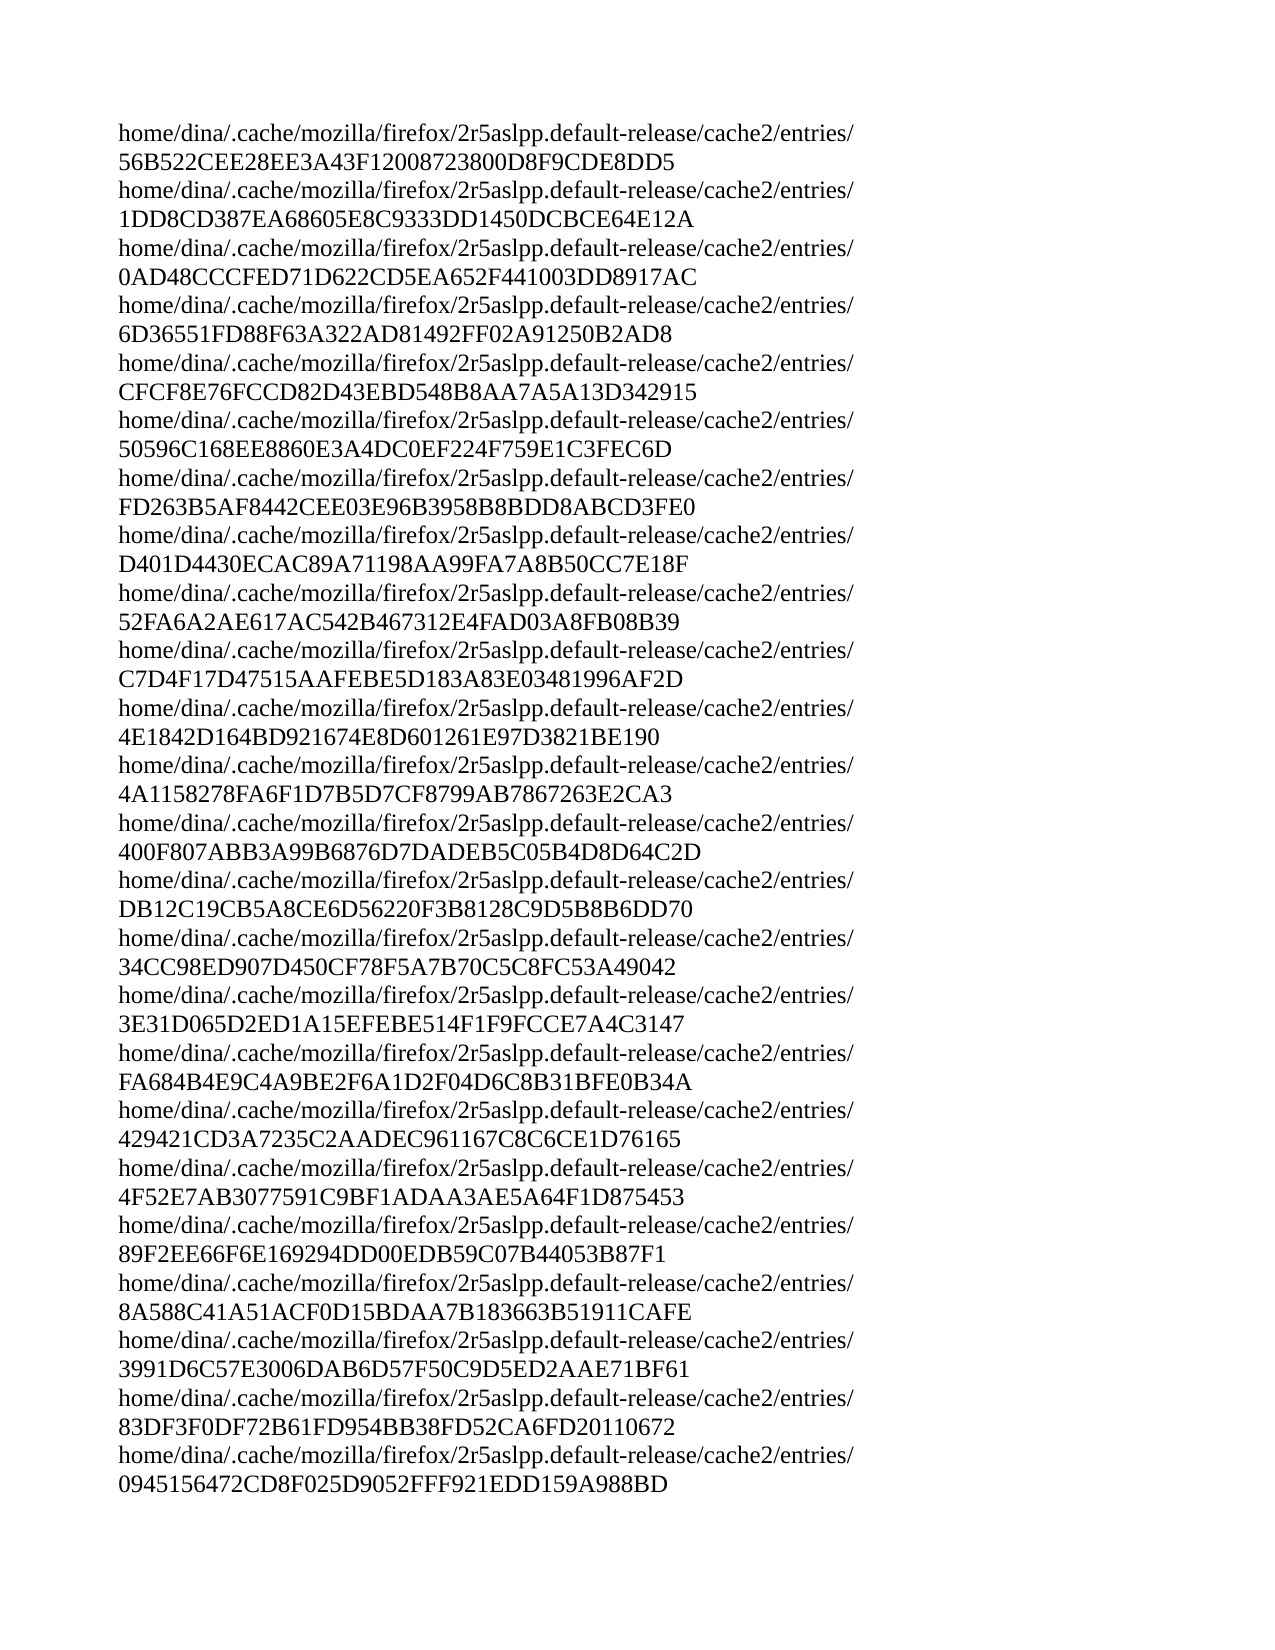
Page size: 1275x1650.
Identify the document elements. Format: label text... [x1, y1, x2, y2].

text home/dina/.cache/mozilla/firefox/2r5aslpp.default-release/cache2/entries/FA684B4E9C4A9BE2F6A1D2F04D6C8B31BFE0B34A [118, 1038, 1157, 1096]
text home/dina/.cache/mozilla/firefox/2r5aslpp.default-release/cache2/entries/FD263B5AF8442CEE03E96B3958B8BDD8ABCD3FE0 [118, 463, 1157, 521]
text home/dina/.cache/mozilla/firefox/2r5aslpp.default-release/cache2/entries/D401D4430ECAC89A71198AA99FA7A8B50CC7E18F [118, 521, 1157, 578]
text home/dina/.cache/mozilla/firefox/2r5aslpp.default-release/cache2/entries/50596C168EE8860E3A4DC0EF224F759E1C3FEC6D [118, 406, 1157, 463]
text home/dina/.cache/mozilla/firefox/2r5aslpp.default-release/cache2/entries/C7D4F17D47515AAFEBE5D183A83E03481996AF2D [118, 636, 1157, 693]
text home/dina/.cache/mozilla/firefox/2r5aslpp.default-release/cache2/entries/52FA6A2AE617AC542B467312E4FAD03A8FB08B39 [118, 578, 1157, 636]
text home/dina/.cache/mozilla/firefox/2r5aslpp.default-release/cache2/entries/DB12C19CB5A8CE6D56220F3B8128C9D5B8B6DD70 [118, 866, 1157, 923]
text home/dina/.cache/mozilla/firefox/2r5aslpp.default-release/cache2/entries/0945156472CD8F025D9052FFF921EDD159A988BD [118, 1441, 1157, 1498]
text home/dina/.cache/mozilla/firefox/2r5aslpp.default-release/cache2/entries/4A1158278FA6F1D7B5D7CF8799AB7867263E2CA3 [118, 751, 1157, 808]
text home/dina/.cache/mozilla/firefox/2r5aslpp.default-release/cache2/entries/CFCF8E76FCCD82D43EBD548B8AA7A5A13D342915 [118, 348, 1157, 406]
text home/dina/.cache/mozilla/firefox/2r5aslpp.default-release/cache2/entries/3E31D065D2ED1A15EFEBE514F1F9FCCE7A4C3147 [118, 981, 1157, 1038]
text home/dina/.cache/mozilla/firefox/2r5aslpp.default-release/cache2/entries/0AD48CCCFED71D622CD5EA652F441003DD8917AC [118, 233, 1157, 291]
text home/dina/.cache/mozilla/firefox/2r5aslpp.default-release/cache2/entries/6D36551FD88F63A322AD81492FF02A91250B2AD8 [118, 291, 1157, 348]
text home/dina/.cache/mozilla/firefox/2r5aslpp.default-release/cache2/entries/89F2EE66F6E169294DD00EDB59C07B44053B87F1 [118, 1211, 1157, 1268]
text home/dina/.cache/mozilla/firefox/2r5aslpp.default-release/cache2/entries/56B522CEE28EE3A43F12008723800D8F9CDE8DD5 [118, 118, 1157, 176]
text home/dina/.cache/mozilla/firefox/2r5aslpp.default-release/cache2/entries/34CC98ED907D450CF78F5A7B70C5C8FC53A49042 [118, 923, 1157, 981]
text home/dina/.cache/mozilla/firefox/2r5aslpp.default-release/cache2/entries/429421CD3A7235C2AADEC961167C8C6CE1D76165 [118, 1096, 1157, 1153]
text home/dina/.cache/mozilla/firefox/2r5aslpp.default-release/cache2/entries/400F807ABB3A99B6876D7DADEB5C05B4D8D64C2D [118, 808, 1157, 866]
text home/dina/.cache/mozilla/firefox/2r5aslpp.default-release/cache2/entries/8A588C41A51ACF0D15BDAA7B183663B51911CAFE [118, 1268, 1157, 1326]
text home/dina/.cache/mozilla/firefox/2r5aslpp.default-release/cache2/entries/3991D6C57E3006DAB6D57F50C9D5ED2AAE71BF61 [118, 1326, 1157, 1383]
text home/dina/.cache/mozilla/firefox/2r5aslpp.default-release/cache2/entries/4E1842D164BD921674E8D601261E97D3821BE190 [118, 693, 1157, 751]
text home/dina/.cache/mozilla/firefox/2r5aslpp.default-release/cache2/entries/4F52E7AB3077591C9BF1ADAA3AE5A64F1D875453 [118, 1153, 1157, 1211]
text home/dina/.cache/mozilla/firefox/2r5aslpp.default-release/cache2/entries/1DD8CD387EA68605E8C9333DD1450DCBCE64E12A [118, 176, 1157, 233]
text home/dina/.cache/mozilla/firefox/2r5aslpp.default-release/cache2/entries/83DF3F0DF72B61FD954BB38FD52CA6FD20110672 [118, 1383, 1157, 1441]
